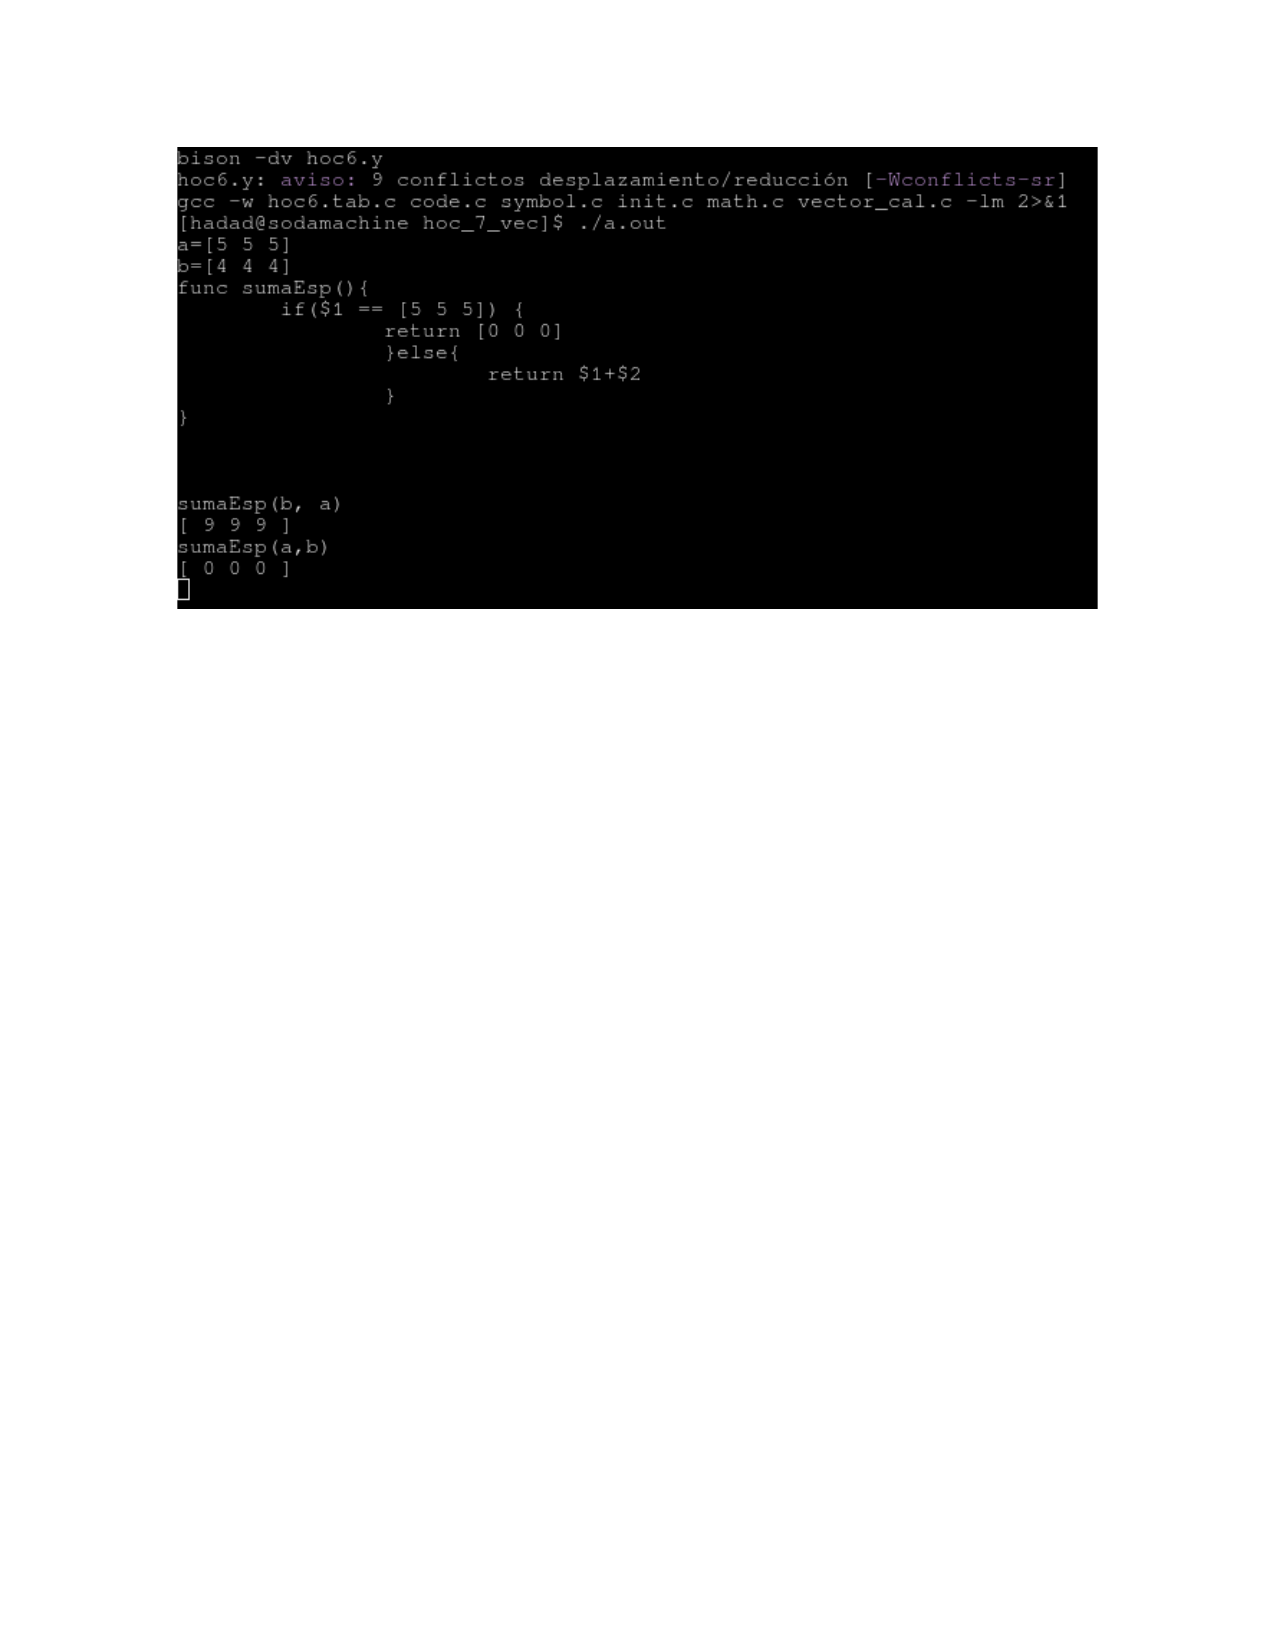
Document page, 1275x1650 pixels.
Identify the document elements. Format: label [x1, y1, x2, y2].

picture [177, 147, 1098, 609]
